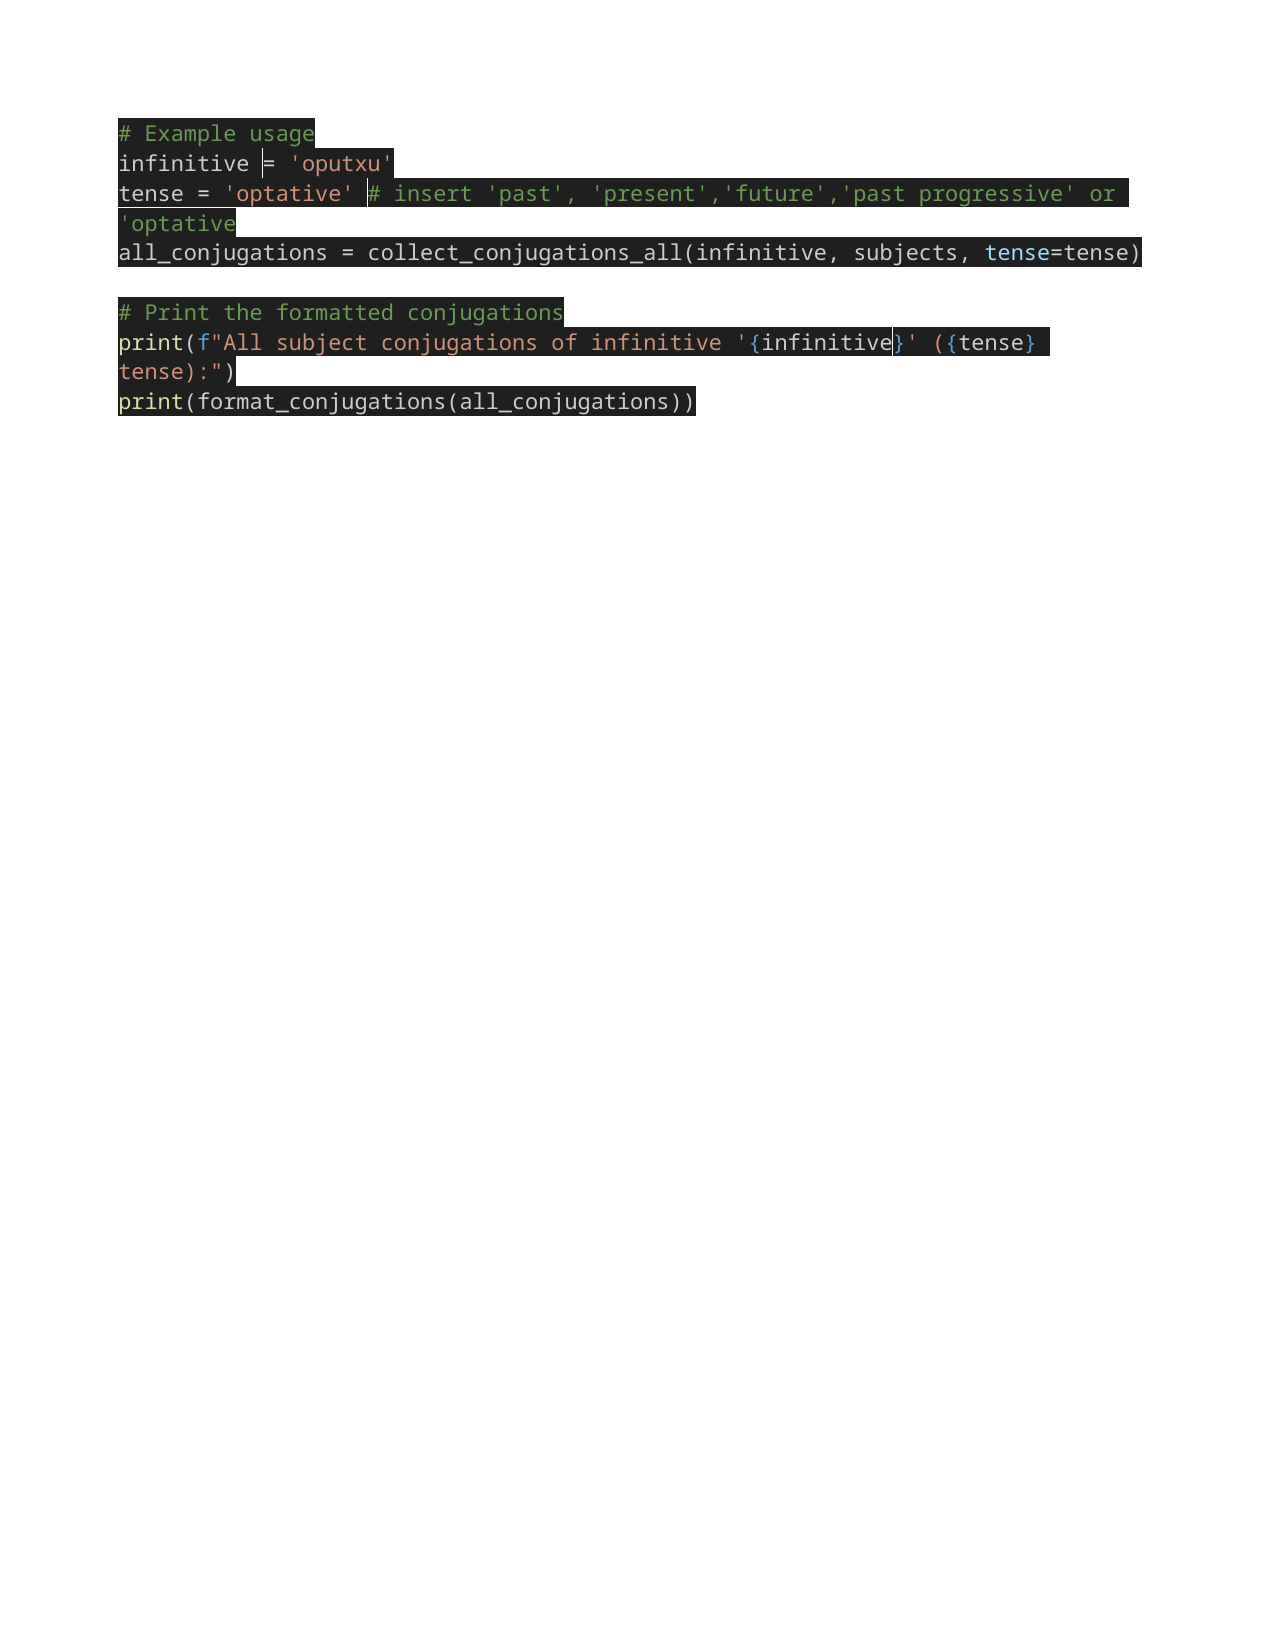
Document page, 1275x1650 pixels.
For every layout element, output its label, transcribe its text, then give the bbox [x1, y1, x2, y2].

text infinitive = 'oputxu' [118, 148, 1157, 178]
text print(format_conjugations(all_conjugations)) [118, 386, 1157, 416]
text tense = 'optative' # insert 'past', 'present','future','past progressive' or 'optative [118, 178, 1157, 237]
text all_conjugations = collect_conjugations_all(infinitive, subjects, tense=tense) [118, 237, 1157, 267]
text print(f"All subject conjugations of infinitive '{infinitive}' ({tense} tense):") [118, 327, 1157, 386]
text # Example usage [118, 118, 1157, 148]
text # Print the formatted conjugations [118, 297, 1157, 327]
